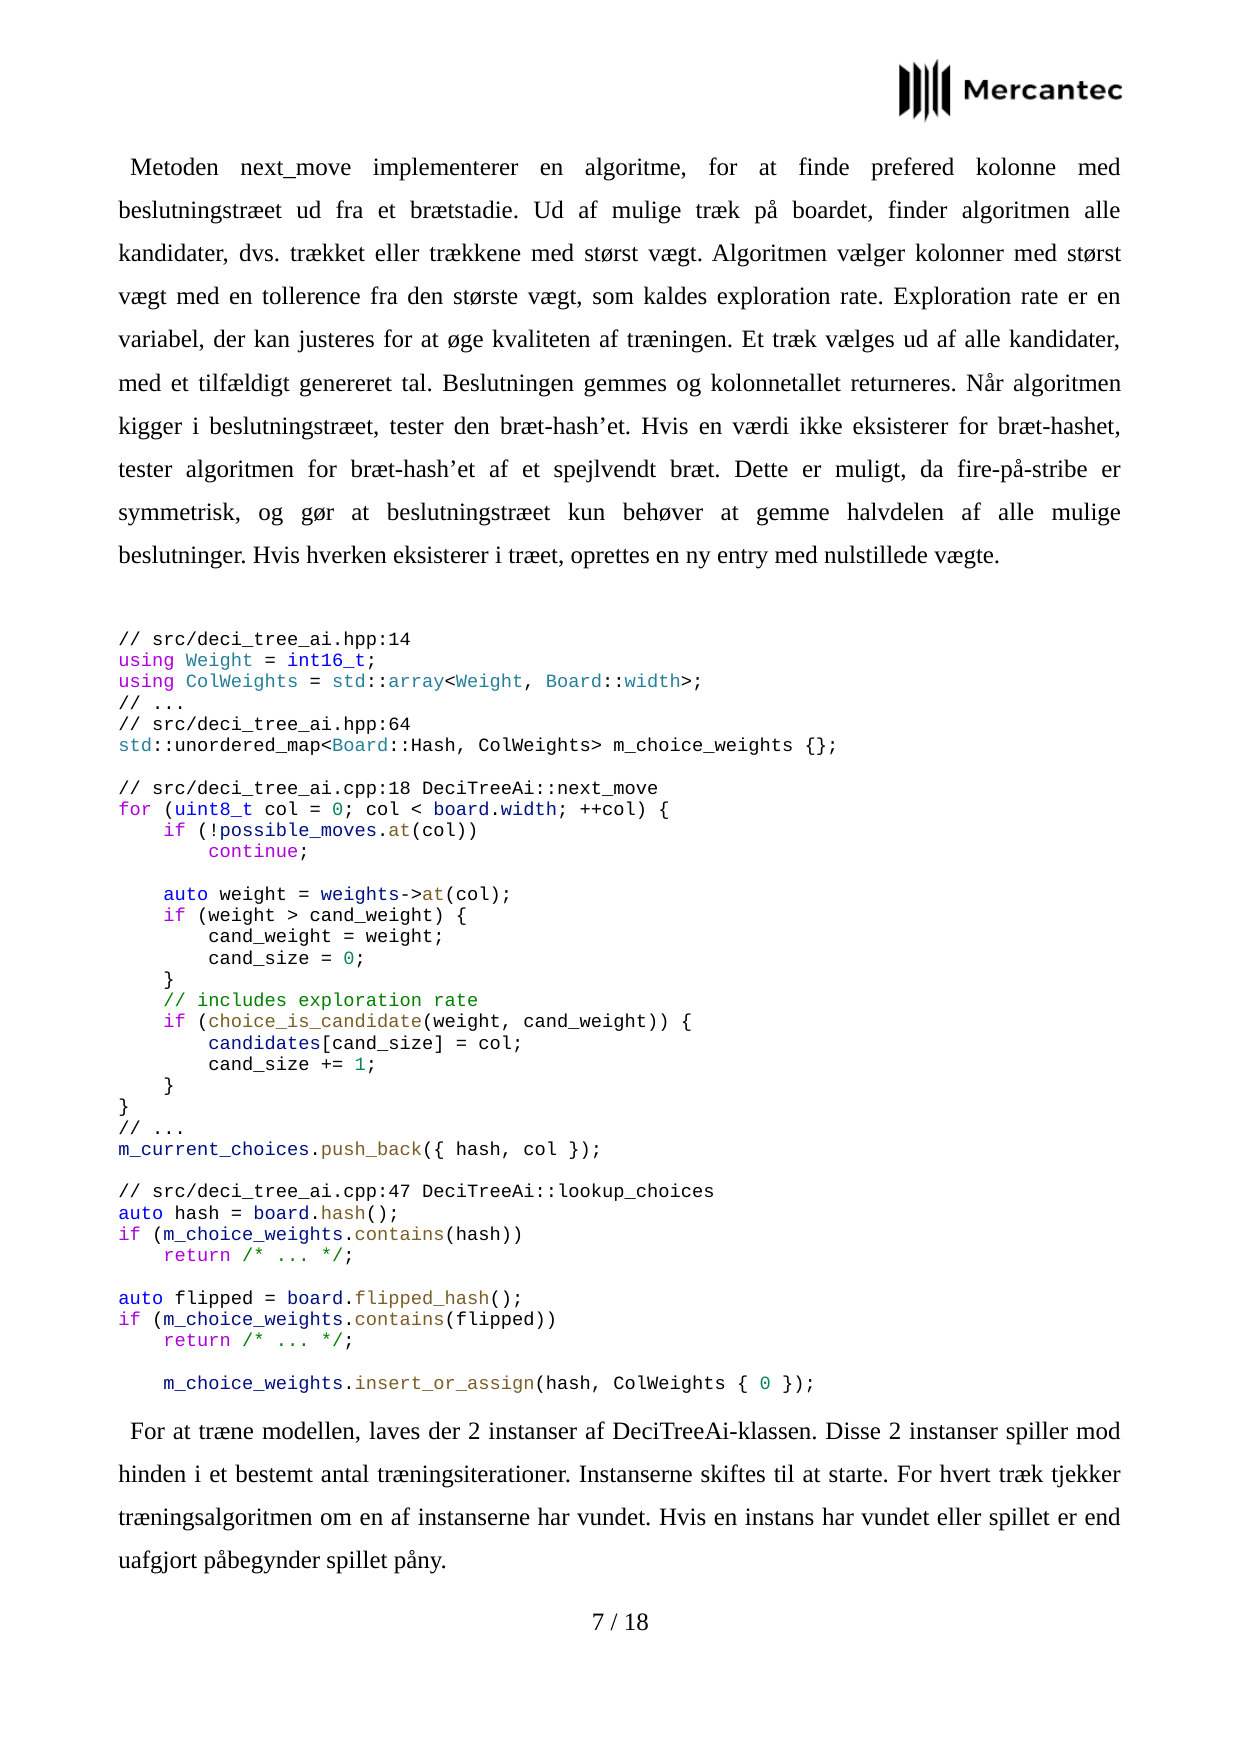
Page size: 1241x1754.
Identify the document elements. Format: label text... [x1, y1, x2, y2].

text std::unordered_map<Board::Hash, ColWeights> m_choice_weights {}; [118, 736, 1122, 757]
text // ... [118, 693, 1122, 715]
text if (choice_is_candidate(weight, cand_weight)) { [118, 1012, 1122, 1033]
text return /* ... */; [118, 1331, 1122, 1352]
text m_current_choices.push_back({ hash, col }); [118, 1140, 1122, 1161]
text } // includes exploration rate [118, 970, 1122, 1012]
text using Weight = int16_t; [118, 651, 1122, 672]
text // src/deci_tree_ai.hpp:14 [118, 630, 1122, 651]
text if (weight > cand_weight) { [118, 906, 1122, 927]
text // src/deci_tree_ai.cpp:18 DeciTreeAi::next_move [118, 778, 1122, 800]
text Metoden next_move implementerer en algoritme, for at finde prefered kolonne med beslutningstræet ud fra et brætstadie. Ud af mulige træk på boardet, finder algoritmen alle kandidater, dvs. trækket eller trækkene med størst vægt. Algoritmen vælger kolonner med størst vægt med en tollerence fra den største vægt, som kaldes exploration rate. Exploration rate er en variabel, der kan justeres for at øge kvaliteten af træningen. Et træk vælges ud af alle kandidater, med et tilfældigt genereret tal. Beslutningen gemmes og kolonnetallet returneres. Når algoritmen kigger i beslutningstræet, tester den bræt-hash’et. Hvis en værdi ikke eksisterer for bræt-hashet, tester algoritmen for bræt-hash’et af et spejlvendt bræt. Dette er muligt, da fire-på-stribe er symmetrisk, og gør at beslutningstræet kun behøver at gemme halvdelen af alle mulige beslutninger. Hvis hverken eksisterer i træet, oprettes en ny entry med nulstillede vægte. [118, 152, 1122, 569]
text // src/deci_tree_ai.hpp:64 [118, 715, 1122, 736]
text cand_size = 0; [118, 948, 1122, 970]
text For at træne modellen, laves der 2 instanser af DeciTreeAi-klassen. Disse 2 instanser spiller mod hinden i et bestemt antal træningsiterationer. Instanserne skiftes til at starte. For hvert træk tjekker træningsalgoritmen om en af instanserne har vundet. Hvis en instans har vundet eller spillet er end uafgjort påbegynder spillet påny. [118, 1416, 1122, 1574]
text cand_size += 1; [118, 1055, 1122, 1076]
text auto hash = board.hash(); [118, 1203, 1122, 1225]
picture [899, 59, 1123, 123]
text } [118, 1097, 1122, 1118]
text return /* ... */; [118, 1246, 1122, 1267]
text using ColWeights = std::array<Weight, Board::width>; [118, 672, 1122, 693]
text continue; [118, 842, 1122, 863]
text auto weight = weights->at(col); [118, 885, 1122, 906]
text m_choice_weights.insert_or_assign(hash, ColWeights { 0 }); [118, 1373, 1122, 1395]
text candidates[cand_size] = col; [118, 1033, 1122, 1055]
text if (m_choice_weights.contains(flipped)) [118, 1310, 1122, 1331]
text if (!possible_moves.at(col)) [118, 821, 1122, 842]
text cand_weight = weight; [118, 927, 1122, 948]
text // src/deci_tree_ai.cpp:47 DeciTreeAi::lookup_choices [118, 1182, 1122, 1203]
text if (m_choice_weights.contains(hash)) [118, 1225, 1122, 1246]
text // ... [118, 1118, 1122, 1140]
text auto flipped = board.flipped_hash(); [118, 1288, 1122, 1310]
text } [118, 1076, 1122, 1097]
text for (uint8_t col = 0; col < board.width; ++col) { [118, 800, 1122, 821]
